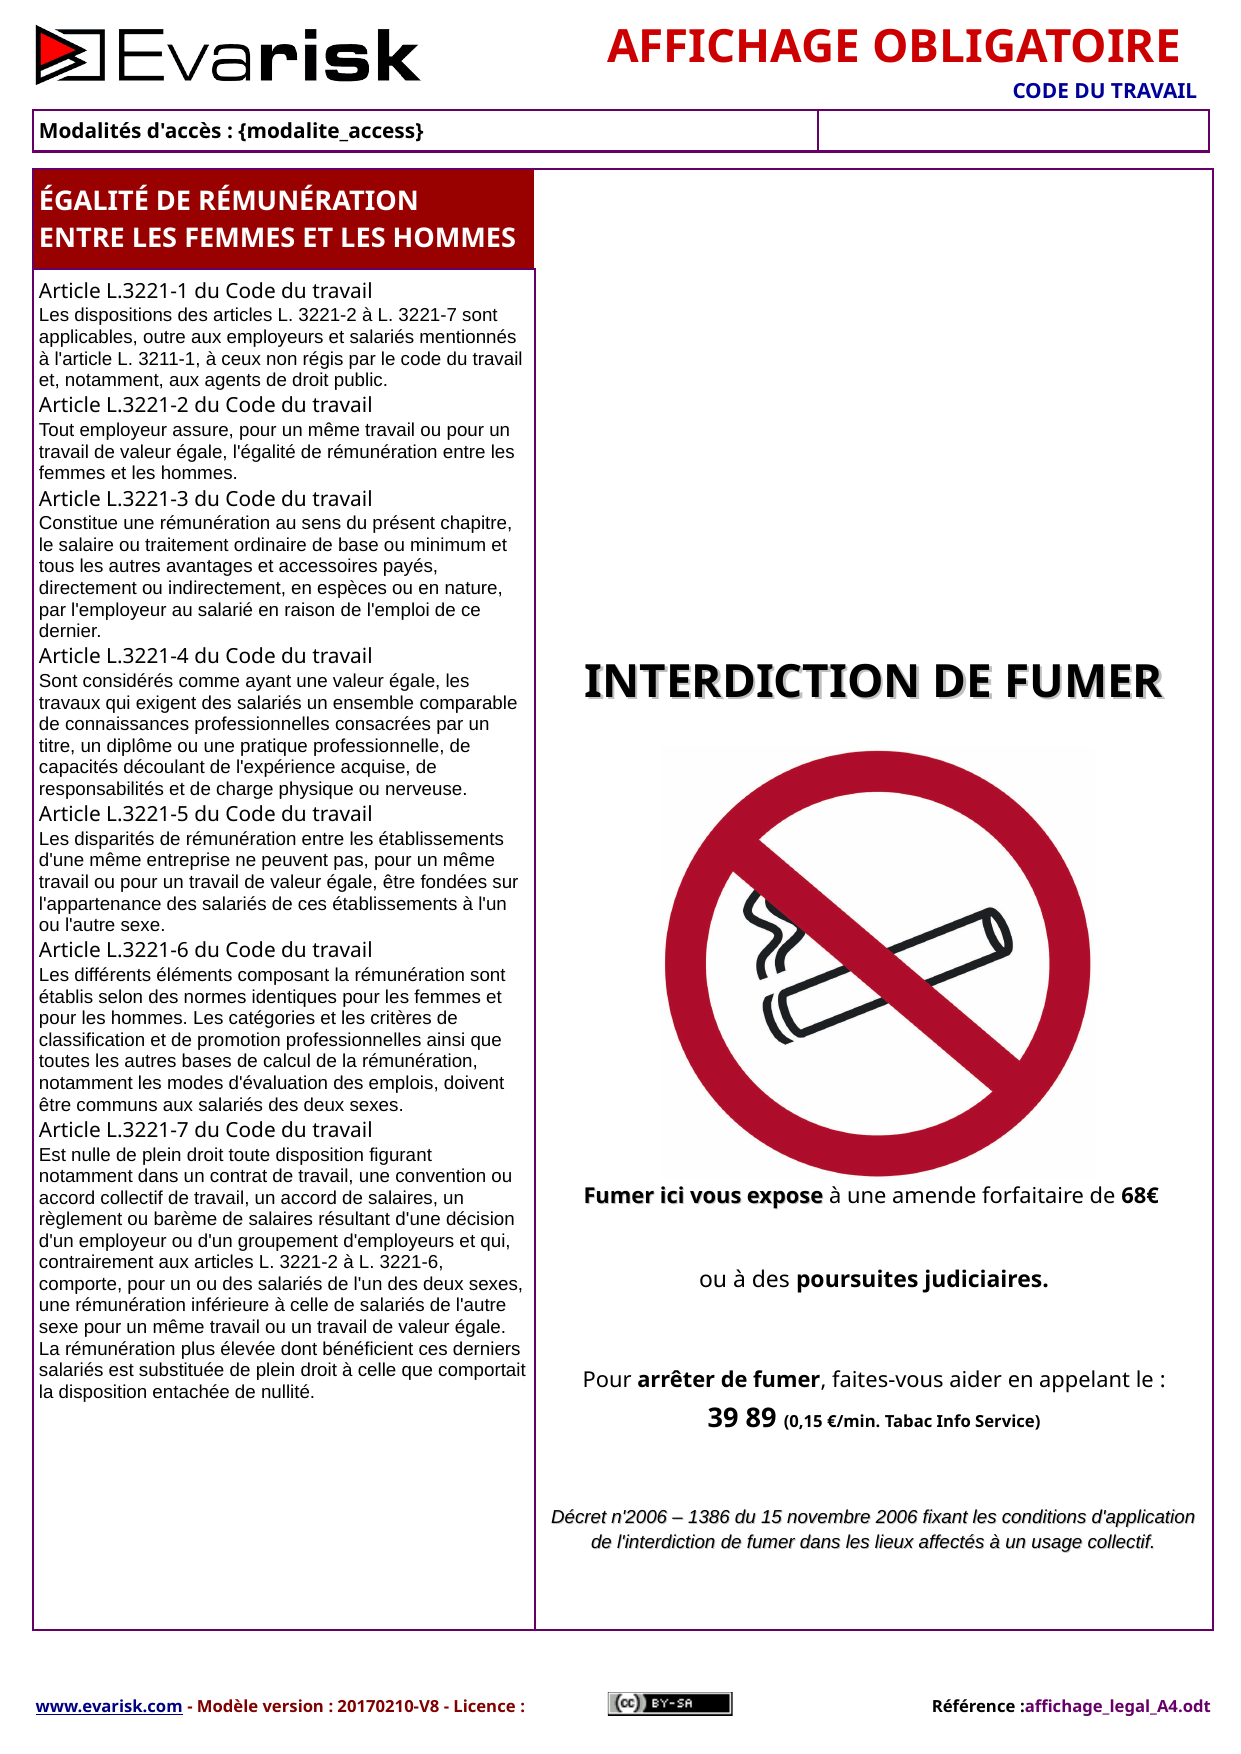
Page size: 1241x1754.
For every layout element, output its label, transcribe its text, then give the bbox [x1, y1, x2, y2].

table_header ÉGALITÉ DE RÉMUNÉRATION ENTRE LES FEMMES ET LES HOMMES [34, 170, 534, 268]
table_header Modalités d'accès : {modalite_access} [34, 111, 817, 150]
table_cell Article L.3221-1 du Code du travail Les dispositions des articles L. 3221-2 à L. 3221-7 sont applicables, outre aux employeurs et salariés mentionnés à l'article L. 3211-1, à ceux non régis par le code du travail et, notamment, aux agents de droit public. Article L.3221-2 du Code du travail Tout employeur assure, pour un même travail ou pour un travail de valeur égale, l'égalité de rémunération entre les femmes et les hommes. Article L.3221-3 du Code du travail Constitue une rémunération au sens du présent chapitre, le salaire ou traitement ordinaire de base ou minimum et tous les autres avantages et accessoires payés, directement ou indirectement, en espèces ou en nature, par l'employeur au salarié en raison de l'emploi de ce dernier. Article L.3221-4 du Code du travail Sont considérés comme ayant une valeur égale, les travaux qui exigent des salariés un ensemble comparable de connaissances professionnelles consacrées par un titre, un diplôme ou une pratique professionnelle, de capacités découlant de l'expérience acquise, de responsabilités et de charge physique ou nerveuse. Article L.3221-5 du Code du travail Les disparités de rémunération entre les établissements d'une même entreprise ne peuvent pas, pour un même travail ou pour un travail de valeur égale, être fondées sur l'appartenance des salariés de ces établissements à l'un ou l'autre sexe. Article L.3221-6 du Code du travail Les différents éléments composant la rémunération sont établis selon des normes identiques pour les femmes et pour les hommes. Les catégories et les critères de classification et de promotion professionnelles ainsi que toutes les autres bases de calcul de la rémunération, notamment les modes d'évaluation des emplois, doivent être communs aux salariés des deux sexes. Article L.3221-7 du Code du travail Est nulle de plein droit toute disposition figurant notamment dans un contrat de travail, une convention ou accord collectif de travail, un accord de salaires, un règlement ou barème de salaires résultant d'une décision d'un employeur ou d'un groupement d'employeurs et qui, contrairement aux articles L. 3221-2 à L. 3221-6, comporte, pour un ou des salariés de l'un des deux sexes, une rémunération inférieure à celle de salariés de l'autre sexe pour un même travail ou un travail de valeur égale. La rémunération plus élevée dont bénéficient ces derniers salariés est substituée de plein droit à celle que comportait la disposition entachée de nullité. [34, 270, 534, 1629]
table_header [819, 111, 1208, 150]
picture [660, 746, 1095, 1180]
picture [607, 1692, 733, 1716]
table_header INTERDICTION DE FUMER Fumer ici vous expose à une amende forfaitaire de 68€ ou à des poursuites judiciaires. Pour arrêter de fumer, faites-vous aider en appelant le : 39 89 (0,15 €/min. Tabac Info Service) Décret n'2006 – 1386 du 15 novembre 2006 fixant les conditions d'application de l'interdiction de fumer dans les lieux affectés à un usage collectif. [535, 170, 1212, 1629]
picture [32, 17, 427, 91]
